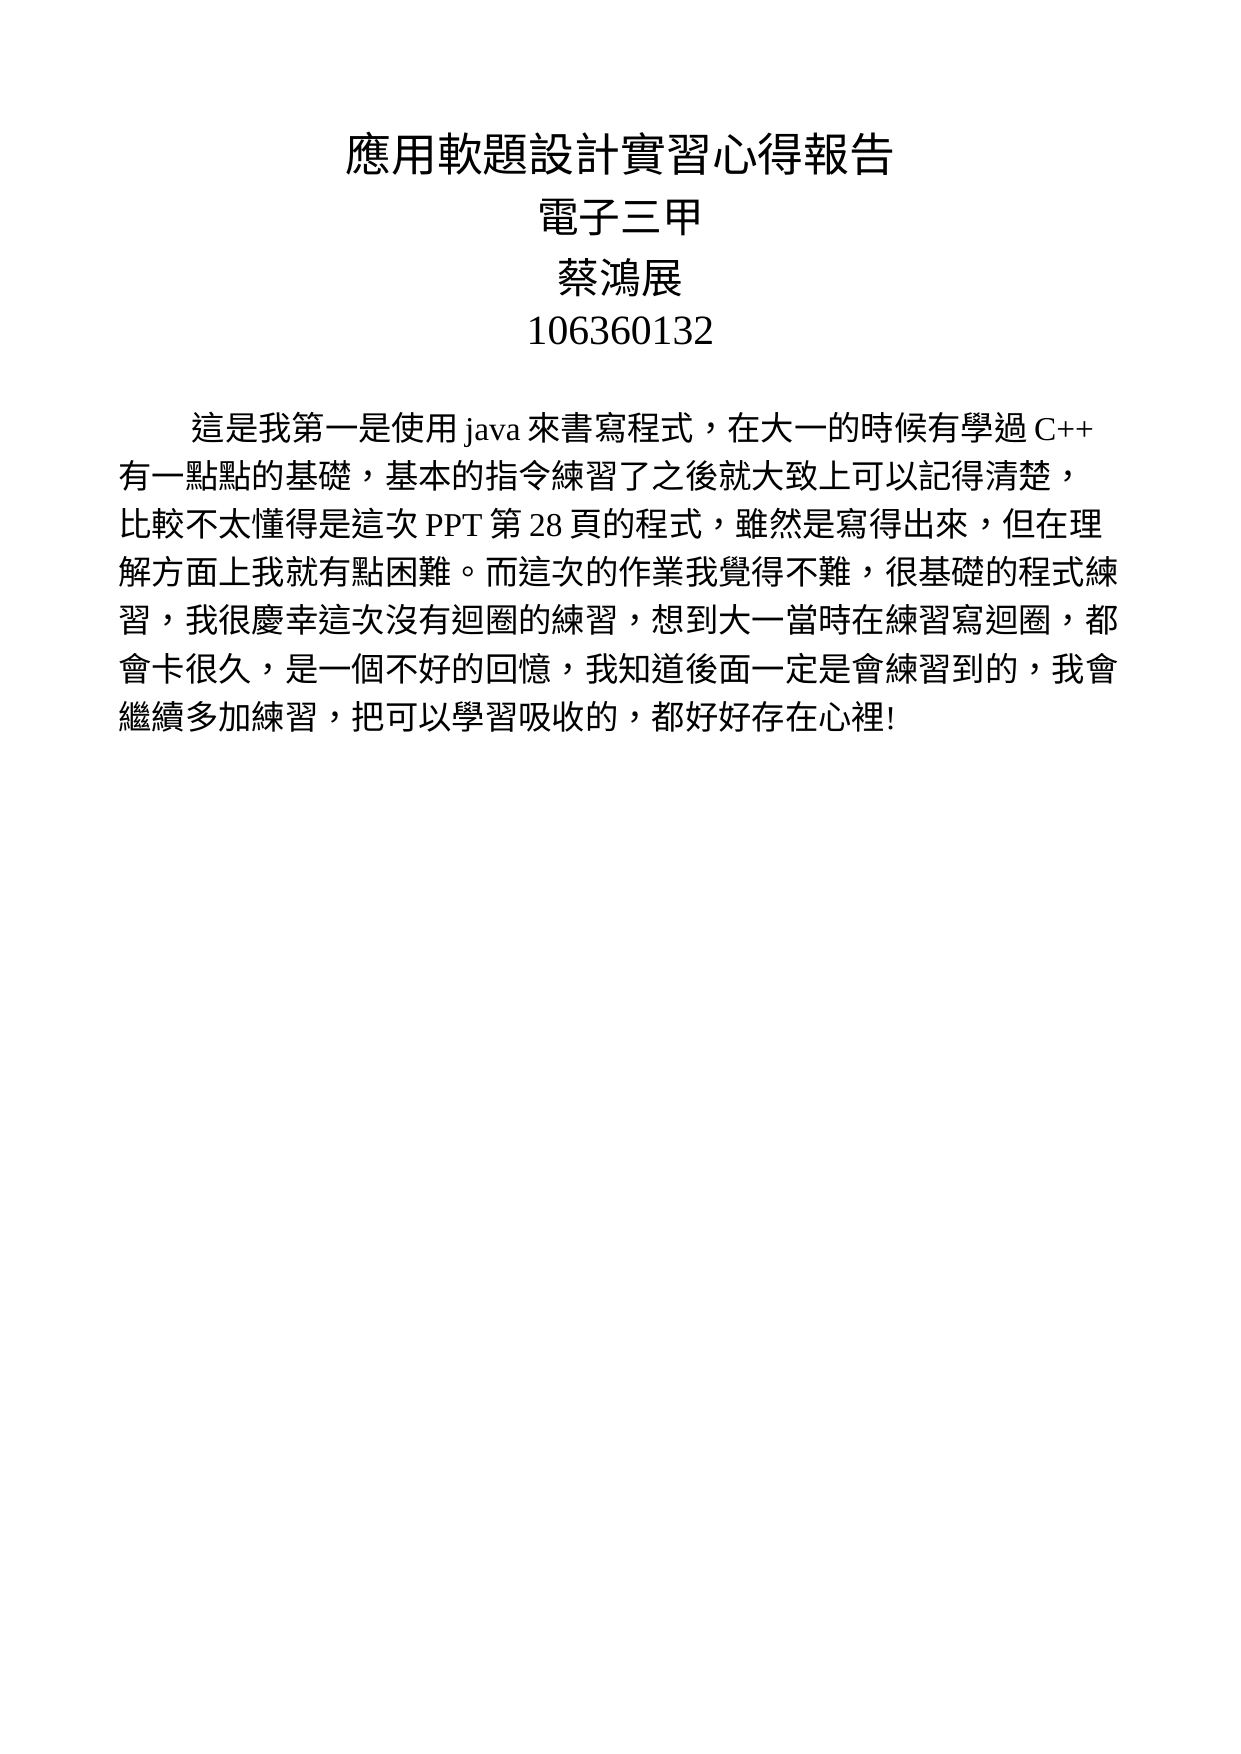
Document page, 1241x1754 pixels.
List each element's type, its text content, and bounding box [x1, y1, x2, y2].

text 電子三甲 [118, 184, 1122, 245]
text 蔡鴻展 [118, 245, 1122, 305]
text 比較不太懂得是這次PPT第28頁的程式，雖然是寫得出來，但在理解方面上我就有點困難。而這次的作業我覺得不難，很基礎的程式練習，我很慶幸這次沒有迴圈的練習，想到大一當時在練習寫迴圈，都會卡很久，是一個不好的回憶，我知道後面一定是會練習到的，我會繼續多加練習，把可以學習吸收的，都好好存在心裡! [118, 498, 1122, 739]
text 有一點點的基礎，基本的指令練習了之後就大致上可以記得清楚， [118, 449, 1122, 498]
text 應用軟題設計實習心得報告 [118, 118, 1122, 184]
text 這是我第一是使用java來書寫程式，在大一的時候有學過C++ [118, 401, 1122, 449]
text 106360132 [118, 305, 1122, 353]
